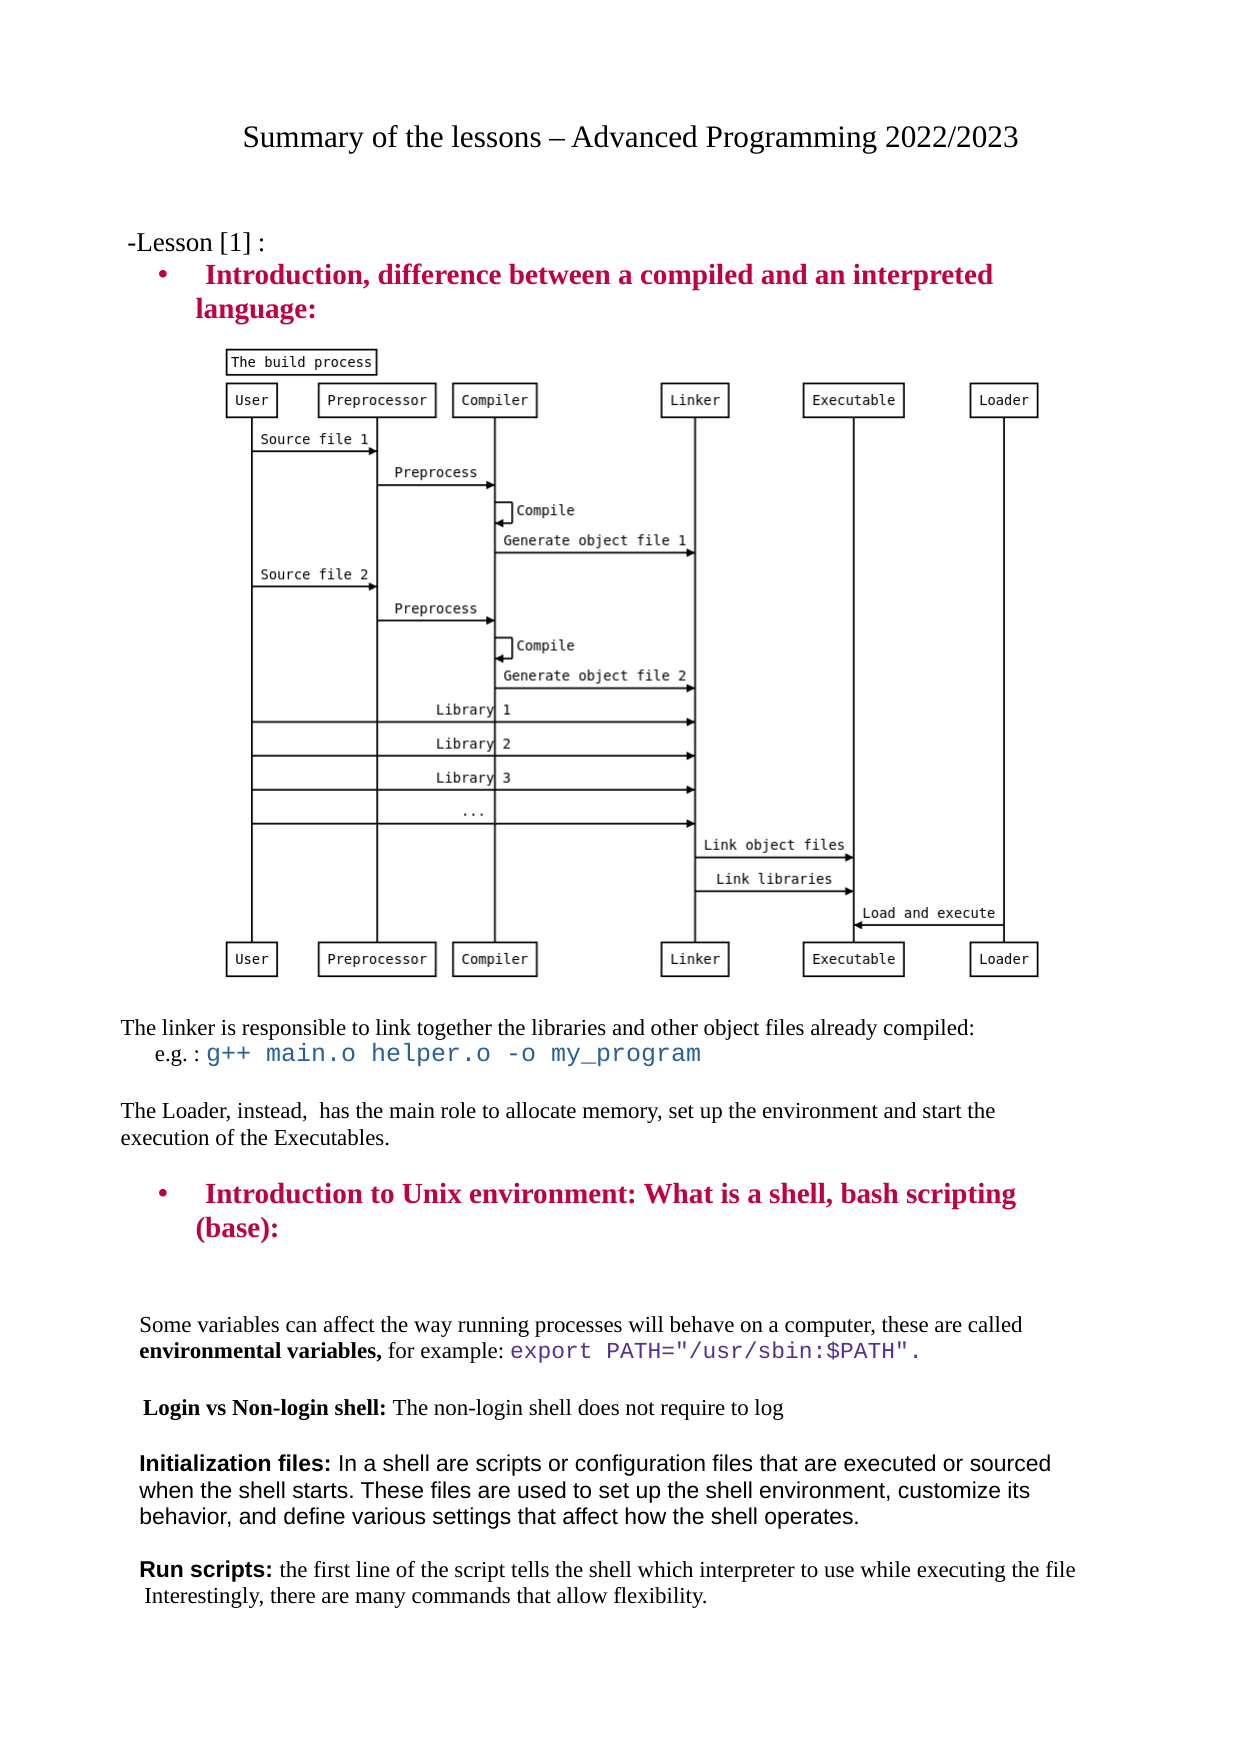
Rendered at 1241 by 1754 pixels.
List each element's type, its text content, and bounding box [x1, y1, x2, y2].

list Introduction to Unix environment: What is a shell, bash scripting (base): [158, 1177, 1086, 1244]
text The linker is responsible to link together the libraries and other object files already compiled: [120, 1014, 1086, 1040]
list Some variables can affect the way running processes will behave on a computer, these are called environmental variables, for example: export PATH="/usr/sbin:$PATH". [102, 1311, 1086, 1366]
text Summary of the lessons – Advanced Programming 2022/2023 [120, 118, 1086, 154]
text e.g. : g++ main.o helper.o -o my_program [120, 1040, 1086, 1069]
list Login vs Non-login shell: The non-login shell does not require to log [102, 1394, 1086, 1422]
text -Lesson [1] : [120, 226, 1086, 257]
text Interestingly, there are many commands that allow flexibility. [102, 1582, 1086, 1611]
list Initialization files: In a shell are scripts or configuration files that are executed or sourced when the shell starts. These files are used to set up the shell environment, customize its behavior, and define various settings that affect how the shell operates. [102, 1450, 1086, 1529]
text The Loader, instead, has the main role to allocate memory, set up the environment and start the execution of the Executables. [120, 1098, 1086, 1150]
picture [215, 346, 1051, 983]
list Introduction, difference between a compiled and an interpreted language: [158, 257, 1086, 324]
list Run scripts: the first line of the script tells the shell which interpreter to use while executing the file [102, 1556, 1086, 1582]
